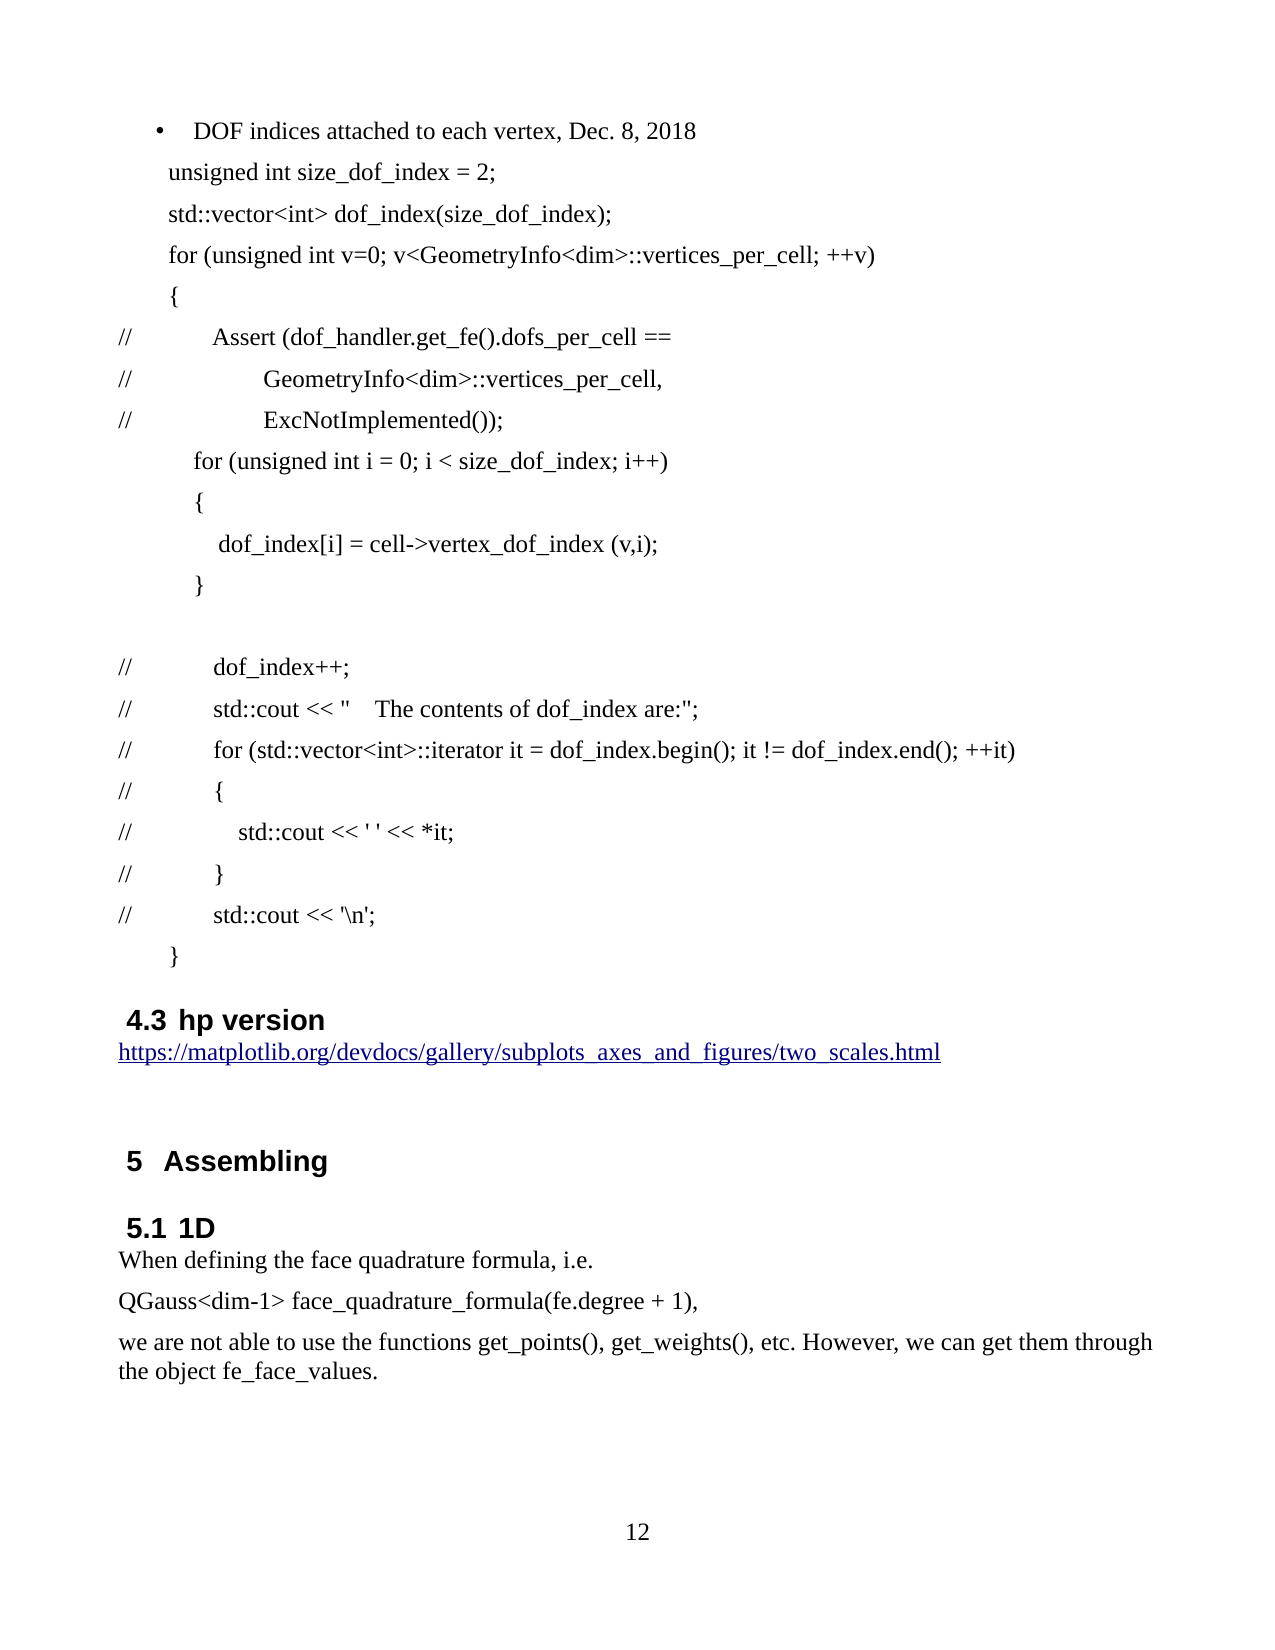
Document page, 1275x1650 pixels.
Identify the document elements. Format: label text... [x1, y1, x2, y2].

text QGauss<dim-1> face_quadrature_formula(fe.degree + 1), [118, 1286, 1157, 1315]
text for (unsigned int v=0; v<GeometryInfo<dim>::vertices_per_cell; ++v) [118, 240, 1157, 269]
text When defining the face quadrature formula, i.e. [118, 1245, 1157, 1273]
text { [118, 487, 1157, 516]
text // std::cout << ' ' << *it; [118, 817, 1157, 846]
text unsigned int size_dof_index = 2; [118, 157, 1157, 186]
text // Assert (dof_handler.get_fe().dofs_per_cell == [118, 322, 1157, 351]
subtitle Assembling [118, 1144, 1157, 1178]
text // std::cout << '\n'; [118, 900, 1157, 929]
text // ExcNotImplemented()); [118, 405, 1157, 434]
text we are not able to use the functions get_points(), get_weights(), etc. However, we can get them through the object fe_face_values. [118, 1327, 1157, 1385]
list DOF indices attached to each vertex, Dec. 8, 2018 [156, 116, 1157, 145]
text { [118, 281, 1157, 310]
text // { [118, 776, 1157, 805]
subtitle 1D [118, 1211, 1157, 1245]
text // GeometryInfo<dim>::vertices_per_cell, [118, 364, 1157, 392]
text https://matplotlib.org/devdocs/gallery/subplots_axes_and_figures/two_scales.html [118, 1037, 1157, 1066]
text } [118, 941, 1157, 970]
text // } [118, 859, 1157, 887]
text std::vector<int> dof_index(size_dof_index); [118, 199, 1157, 227]
text } [118, 570, 1157, 599]
text // for (std::vector<int>::iterator it = dof_index.begin(); it != dof_index.end(); ++it) [118, 735, 1157, 764]
subtitle hp version [118, 1003, 1157, 1037]
text // std::cout << " The contents of dof_index are:"; [118, 694, 1157, 722]
text // dof_index++; [118, 652, 1157, 681]
text for (unsigned int i = 0; i < size_dof_index; i++) [118, 446, 1157, 475]
text dof_index[i] = cell->vertex_dof_index (v,i); [118, 529, 1157, 557]
